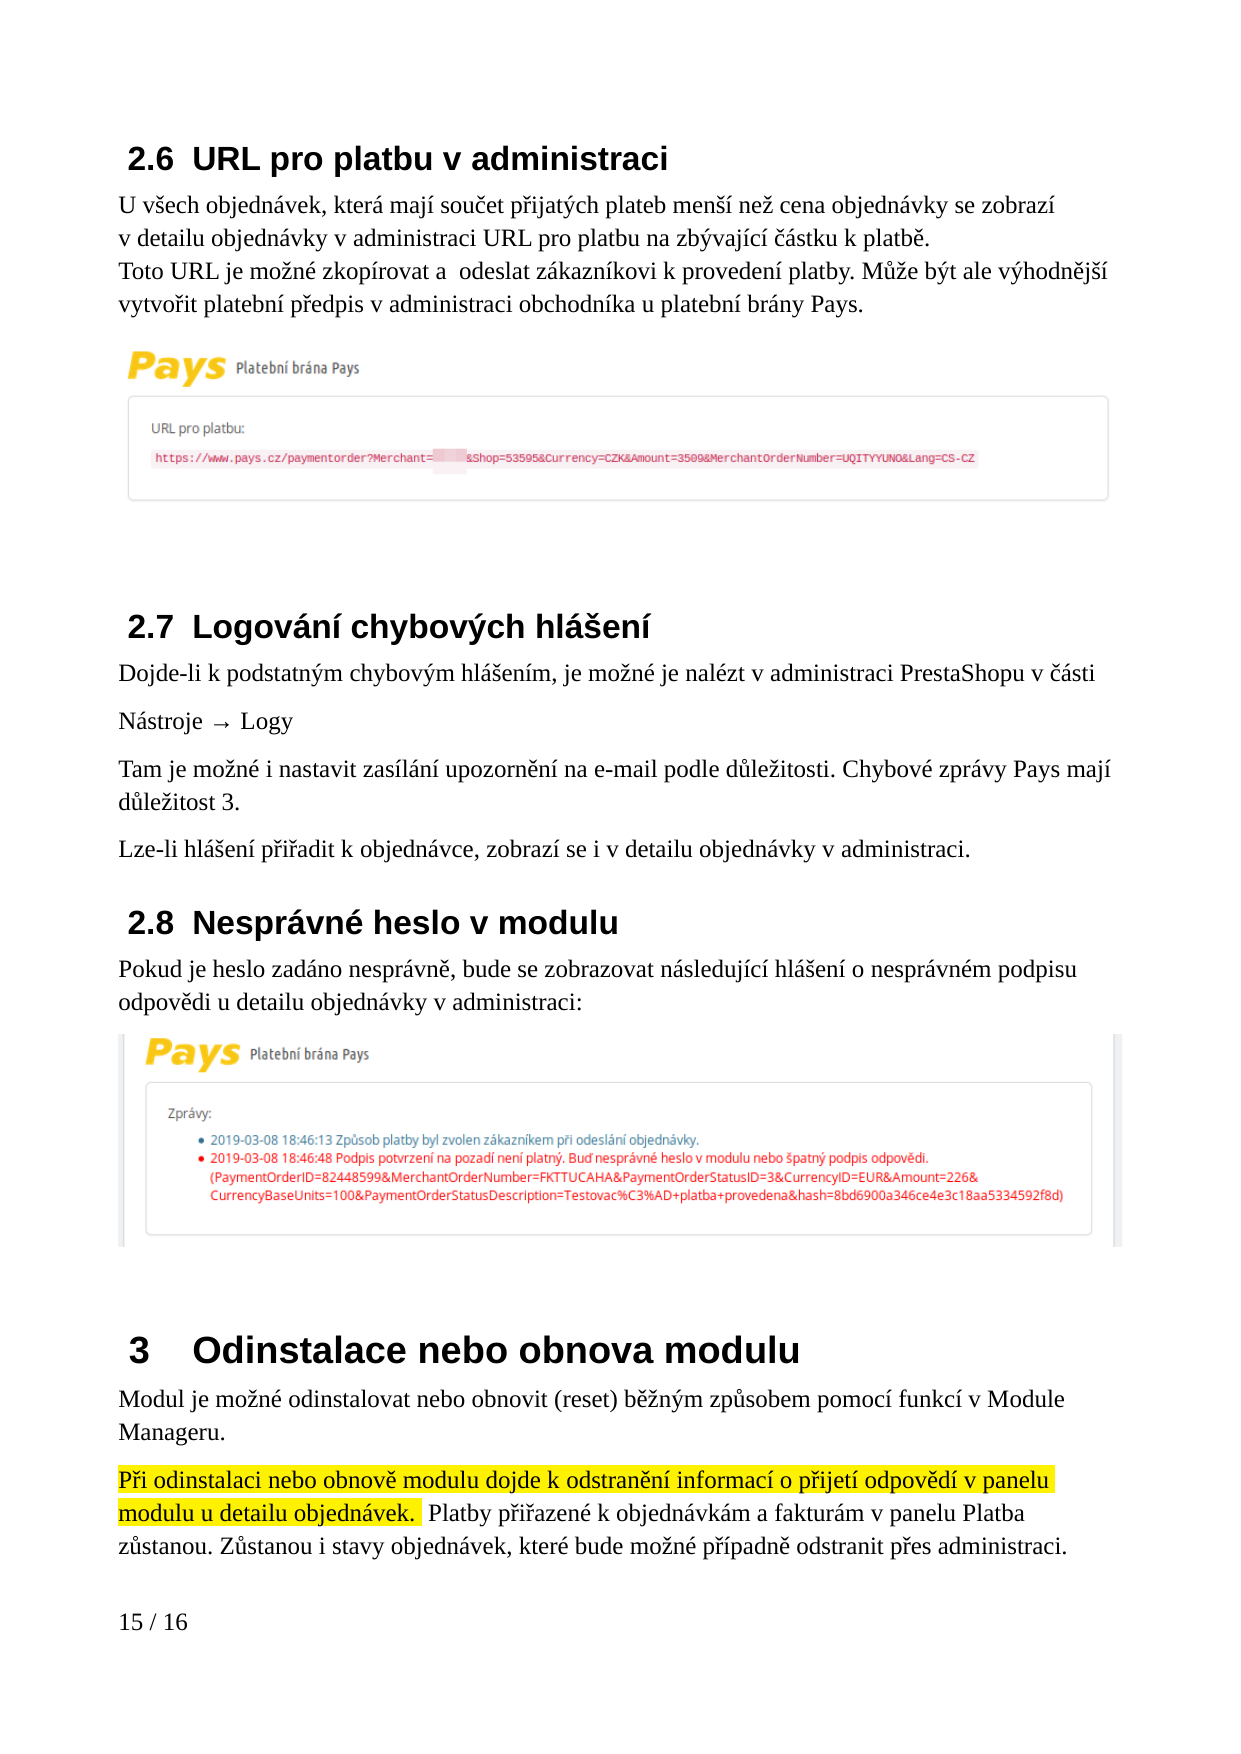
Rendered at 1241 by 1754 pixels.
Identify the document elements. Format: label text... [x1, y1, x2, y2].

text Pokud je heslo zadáno nesprávně, bude se zobrazovat následující hlášení o nesprávném podpisu odpovědi u detailu objednávky v administraci: [118, 954, 1122, 1016]
text Modul je možné odinstalovat nebo obnovit (reset) běžným způsobem pomocí funkcí v Module Manageru. [118, 1384, 1122, 1446]
text Při odinstalaci nebo obnově modulu dojde k odstranění informací o přijetí odpovědí v panelu modulu u detailu objednávek. Platby přiřazené k objednávkám a fakturám v panelu Platba zůstanou. Zůstanou i stavy objednávek, které bude možné případně odstranit přes administraci. [118, 1465, 1122, 1559]
picture [118, 1034, 1123, 1247]
text Nástroje → Logy [118, 706, 1122, 735]
subtitle Logování chybových hlášení [118, 607, 1122, 646]
subtitle Odinstalace nebo obnova modulu [118, 1328, 1122, 1372]
text Lze-li hlášení přiřadit k objednávce, zobrazí se i v detailu objednávky v administraci. [118, 834, 1122, 863]
picture [118, 336, 1123, 535]
text Tam je možné i nastavit zasílání upozornění na e-mail podle důležitosti. Chybové zprávy Pays mají důležitost 3. [118, 754, 1122, 816]
subtitle Nesprávné heslo v modulu [118, 903, 1122, 941]
text U všech objednávek, která mají součet přijatých plateb menší než cena objednávky se zobrazí v detailu objednávky v administraci URL pro platbu na zbývající částku k platbě. Toto URL je možné zkopírovat a odeslat zákazníkovi k provedení platby. Může být ale výhodnější vytvořit platební předpis v administraci obchodníka u platební brány Pays. [118, 190, 1122, 318]
text Dojde-li k podstatným chybovým hlášením, je možné je nalézt v administraci PrestaShopu v části [118, 658, 1122, 687]
subtitle URL pro platbu v administraci [118, 139, 1122, 178]
